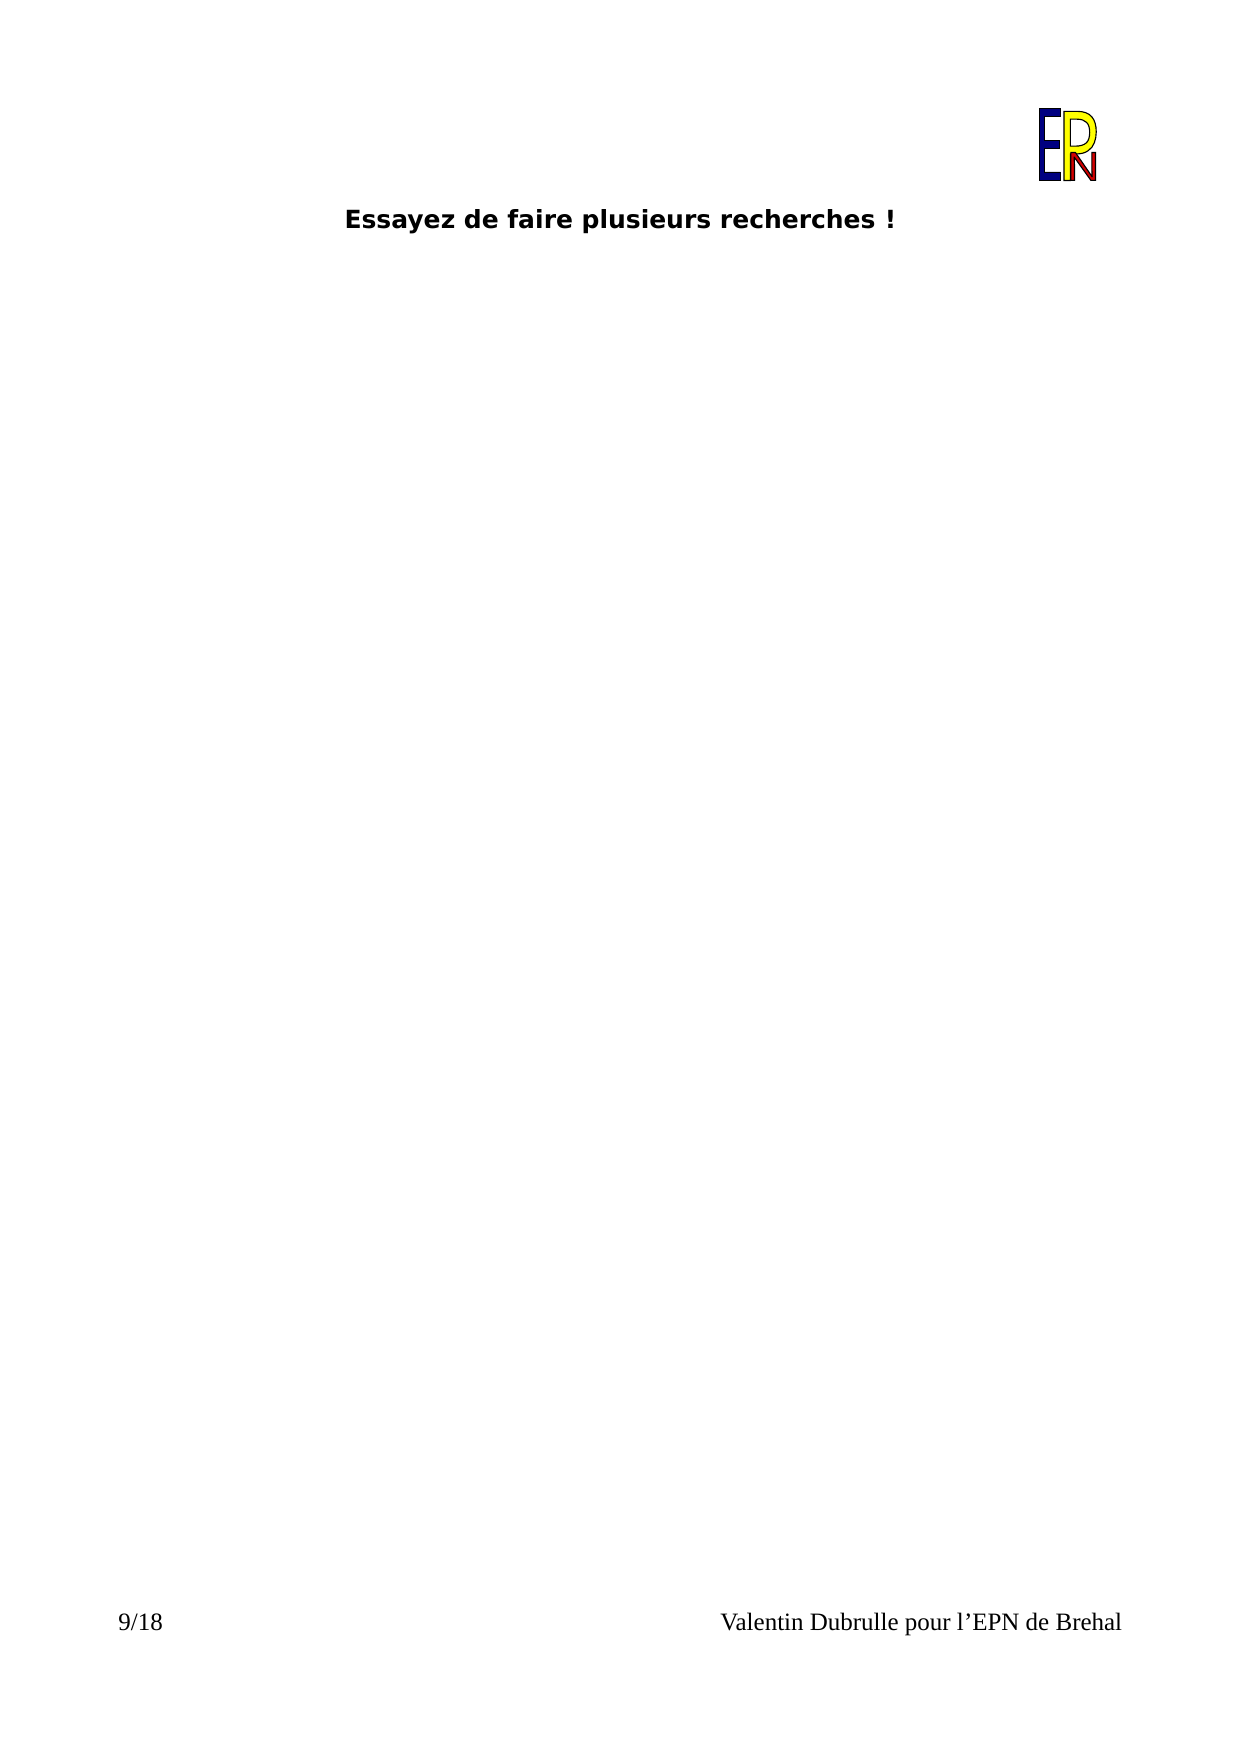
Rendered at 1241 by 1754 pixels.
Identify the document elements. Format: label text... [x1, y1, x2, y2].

text Essayez de faire plusieurs recherches ! [118, 205, 1122, 234]
